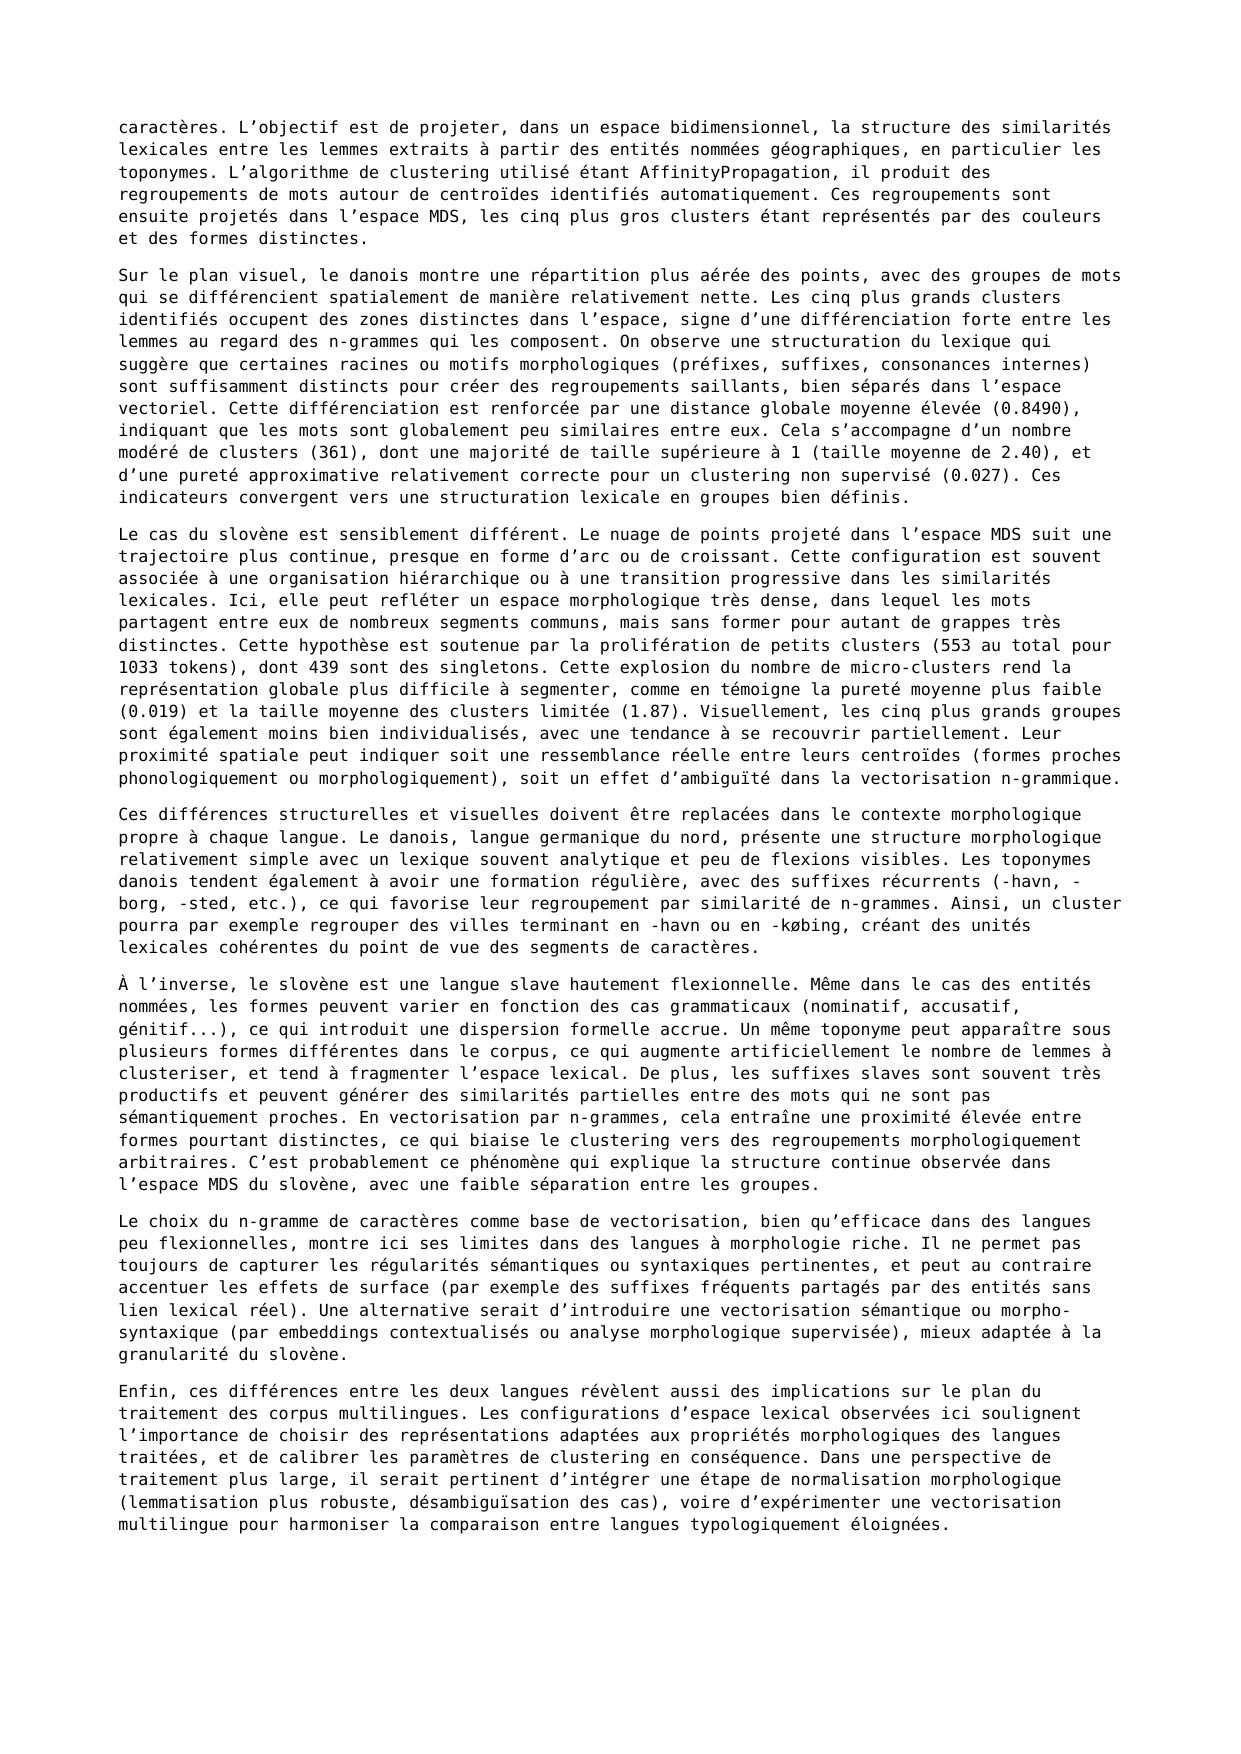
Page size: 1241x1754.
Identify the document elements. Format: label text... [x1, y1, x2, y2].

text caractères. L’objectif est de projeter, dans un espace bidimensionnel, la structure des similarités lexicales entre les lemmes extraits à partir des entités nommées géographiques, en particulier les toponymes. L’algorithme de clustering utilisé étant AffinityPropagation, il produit des regroupements de mots autour de centroïdes identifiés automatiquement. Ces regroupements sont ensuite projetés dans l’espace MDS, les cinq plus gros clusters étant représentés par des couleurs et des formes distinctes. [118, 118, 1122, 248]
text À l’inverse, le slovène est une langue slave hautement flexionnelle. Même dans le cas des entités nommées, les formes peuvent varier en fonction des cas grammaticaux (nominatif, accusatif, génitif...), ce qui introduit une dispersion formelle accrue. Un même toponyme peut apparaître sous plusieurs formes différentes dans le corpus, ce qui augmente artificiellement le nombre de lemmes à clusteriser, et tend à fragmenter l’espace lexical. De plus, les suffixes slaves sont souvent très productifs et peuvent générer des similarités partielles entre des mots qui ne sont pas sémantiquement proches. En vectorisation par n-grammes, cela entraîne une proximité élevée entre formes pourtant distinctes, ce qui biaise le clustering vers des regroupements morphologiquement arbitraires. C’est probablement ce phénomène qui explique la structure continue observée dans l’espace MDS du slovène, avec une faible séparation entre les groupes. [118, 975, 1122, 1194]
text Sur le plan visuel, le danois montre une répartition plus aérée des points, avec des groupes de mots qui se différencient spatialement de manière relativement nette. Les cinq plus grands clusters identifiés occupent des zones distinctes dans l’espace, signe d’une différenciation forte entre les lemmes au regard des n-grammes qui les composent. On observe une structuration du lexique qui suggère que certaines racines ou motifs morphologiques (préfixes, suffixes, consonances internes) sont suffisamment distincts pour créer des regroupements saillants, bien séparés dans l’espace vectoriel. Cette différenciation est renforcée par une distance globale moyenne élevée (0.8490), indiquant que les mots sont globalement peu similaires entre eux. Cela s’accompagne d’un nombre modéré de clusters (361), dont une majorité de taille supérieure à 1 (taille moyenne de 2.40), et d’une pureté approximative relativement correcte pour un clustering non supervisé (0.027). Ces indicateurs convergent vers une structuration lexicale en groupes bien définis. [118, 266, 1122, 507]
text Le choix du n-gramme de caractères comme base de vectorisation, bien qu’efficace dans des langues peu flexionnelles, montre ici ses limites dans des langues à morphologie riche. Il ne permet pas toujours de capturer les régularités sémantiques ou syntaxiques pertinentes, et peut au contraire accentuer les effets de surface (par exemple des suffixes fréquents partagés par des entités sans lien lexical réel). Une alternative serait d’introduire une vectorisation sémantique ou morpho-syntaxique (par embeddings contextualisés ou analyse morphologique supervisée), mieux adaptée à la granularité du slovène. [118, 1212, 1122, 1364]
text Le cas du slovène est sensiblement différent. Le nuage de points projeté dans l’espace MDS suit une trajectoire plus continue, presque en forme d’arc ou de croissant. Cette configuration est souvent associée à une organisation hiérarchique ou à une transition progressive dans les similarités lexicales. Ici, elle peut refléter un espace morphologique très dense, dans lequel les mots partagent entre eux de nombreux segments communs, mais sans former pour autant de grappes très distinctes. Cette hypothèse est soutenue par la prolifération de petits clusters (553 au total pour 1033 tokens), dont 439 sont des singletons. Cette explosion du nombre de micro-clusters rend la représentation globale plus difficile à segmenter, comme en témoigne la pureté moyenne plus faible (0.019) et la taille moyenne des clusters limitée (1.87). Visuellement, les cinq plus grands groupes sont également moins bien individualisés, avec une tendance à se recouvrir partiellement. Leur proximité spatiale peut indiquer soit une ressemblance réelle entre leurs centroïdes (formes proches phonologiquement ou morphologiquement), soit un effet d’ambiguïté dans la vectorisation n-grammique. [118, 524, 1122, 788]
text Enfin, ces différences entre les deux langues révèlent aussi des implications sur le plan du traitement des corpus multilingues. Les configurations d’espace lexical observées ici soulignent l’importance de choisir des représentations adaptées aux propriétés morphologiques des langues traitées, et de calibrer les paramètres de clustering en conséquence. Dans une perspective de traitement plus large, il serait pertinent d’intégrer une étape de normalisation morphologique (lemmatisation plus robuste, désambiguïsation des cas), voire d’expérimenter une vectorisation multilingue pour harmoniser la comparaison entre langues typologiquement éloignées. [118, 1382, 1122, 1534]
text Ces différences structurelles et visuelles doivent être replacées dans le contexte morphologique propre à chaque langue. Le danois, langue germanique du nord, présente une structure morphologique relativement simple avec un lexique souvent analytique et peu de flexions visibles. Les toponymes danois tendent également à avoir une formation régulière, avec des suffixes récurrents (-havn, -borg, -sted, etc.), ce qui favorise leur regroupement par similarité de n-grammes. Ainsi, un cluster pourra par exemple regrouper des villes terminant en -havn ou en -købing, créant des unités lexicales cohérentes du point de vue des segments de caractères. [118, 805, 1122, 958]
